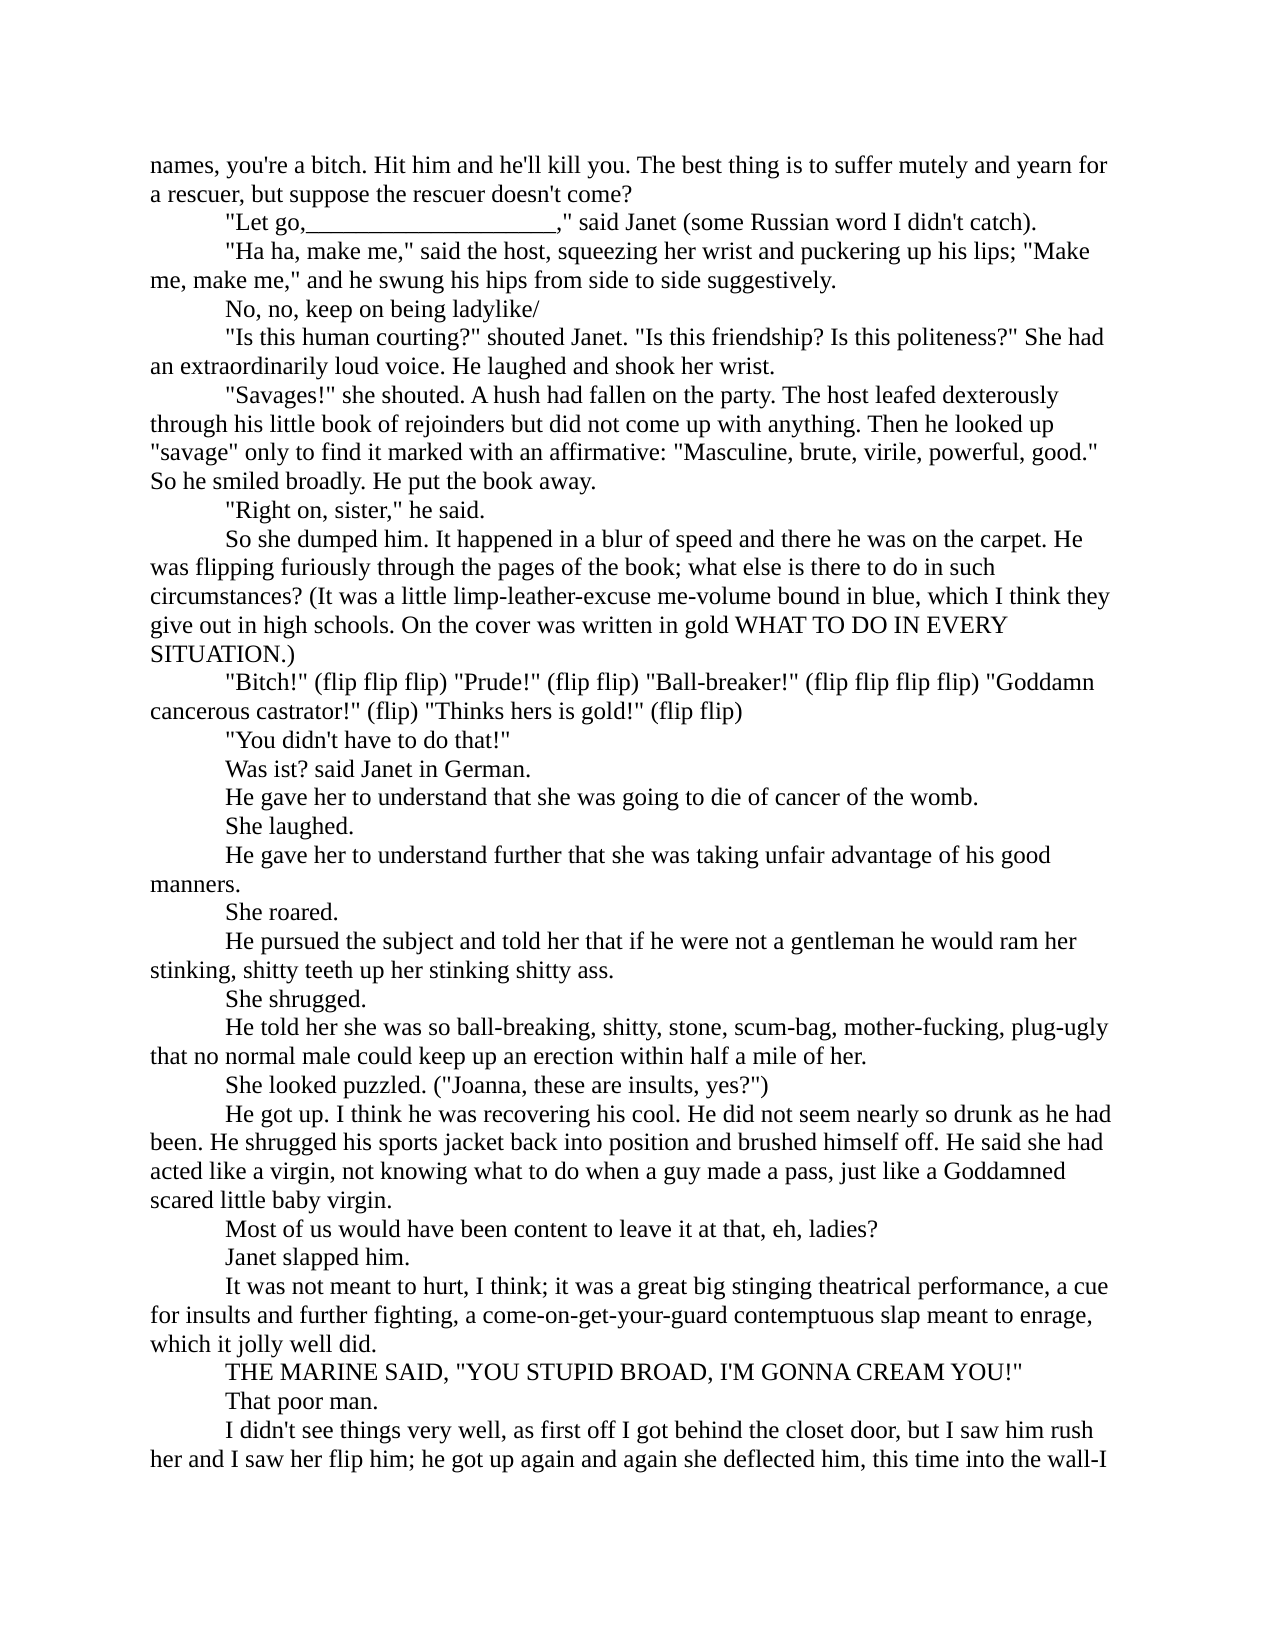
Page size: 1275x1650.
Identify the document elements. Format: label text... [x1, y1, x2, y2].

text He got up. I think he was recovering his cool. He did not seem nearly so drunk as he had been. He shrugged his sports jacket back into position and brushed himself off. He said she had acted like a virgin, not knowing what to do when a guy made a pass, just like a Goddamned scared little baby virgin. [150, 1099, 1125, 1214]
text "You didn't have to do that!" [150, 725, 1125, 754]
text He gave her to understand further that she was taking unfair advantage of his good manners. [150, 840, 1125, 897]
text "Is this human courting?" shouted Janet. "Is this friendship? Is this politeness?" She had an extraordinarily loud voice. He laughed and shook her wrist. [150, 322, 1125, 380]
text He pursued the subject and told her that if he were not a gentleman he would ram her stinking, shitty teeth up her stinking shitty ass. [150, 926, 1125, 984]
text No, no, keep on being ladylike/ [150, 294, 1125, 322]
text That poor man. [150, 1386, 1125, 1415]
text "Ha ha, make me," said the host, squeezing her wrist and puckering up his lips; "Make me, make me," and he swung his hips from side to side suggestively. [150, 236, 1125, 294]
text names, you're a bitch. Hit him and he'll kill you. The best thing is to suffer mutely and yearn for a rescuer, but suppose the rescuer doesn't come? [150, 150, 1125, 207]
text Most of us would have been content to leave it at that, eh, ladies? [150, 1214, 1125, 1242]
text He told her she was so ball-breaking, shitty, stone, scum-bag, mother-fucking, plug-ugly that no normal male could keep up an erection within half a mile of her. [150, 1012, 1125, 1070]
text She shrugged. [150, 984, 1125, 1012]
text "Let go,____________________," said Janet (some Russian word I didn't catch). [150, 207, 1125, 236]
text So she dumped him. It happened in a blur of speed and there he was on the carpet. He was flipping furiously through the pages of the book; what else is there to do in such circumstances? (It was a little limp-leather-excuse me-volume bound in blue, which I think they give out in high schools. On the cover was written in gold WHAT TO DO IN EVERY SITUATION.) [150, 524, 1125, 667]
text She laughed. [150, 811, 1125, 840]
text Janet slapped him. [150, 1242, 1125, 1271]
text She roared. [150, 897, 1125, 926]
text "Savages!" she shouted. A hush had fallen on the party. The host leafed dexterously through his little book of rejoinders but did not come up with anything. Then he looked up "savage" only to find it marked with an affirmative: "Masculine, brute, virile, powerful, good." So he smiled broadly. He put the book away. [150, 380, 1125, 495]
text "Bitch!" (flip flip flip) "Prude!" (flip flip) "Ball-breaker!" (flip flip flip flip) "Goddamn cancerous castrator!" (flip) "Thinks hers is gold!" (flip flip) [150, 667, 1125, 725]
text Was ist? said Janet in German. [150, 754, 1125, 782]
text It was not meant to hurt, I think; it was a great big stinging theatrical performance, a cue for insults and further fighting, a come-on-get-your-guard contemptuous slap meant to enrage, which it jolly well did. [150, 1271, 1125, 1357]
text He gave her to understand that she was going to die of cancer of the womb. [150, 782, 1125, 811]
text I didn't see things very well, as first off I got behind the closet door, but I saw him rush her and I saw her flip him; he got up again and again she deflected him, this time into the wall-I [150, 1415, 1125, 1472]
text THE MARINE SAID, "YOU STUPID BROAD, I'M GONNA CREAM YOU!" [150, 1357, 1125, 1386]
text She looked puzzled. ("Joanna, these are insults, yes?") [150, 1070, 1125, 1099]
text "Right on, sister," he said. [150, 495, 1125, 524]
